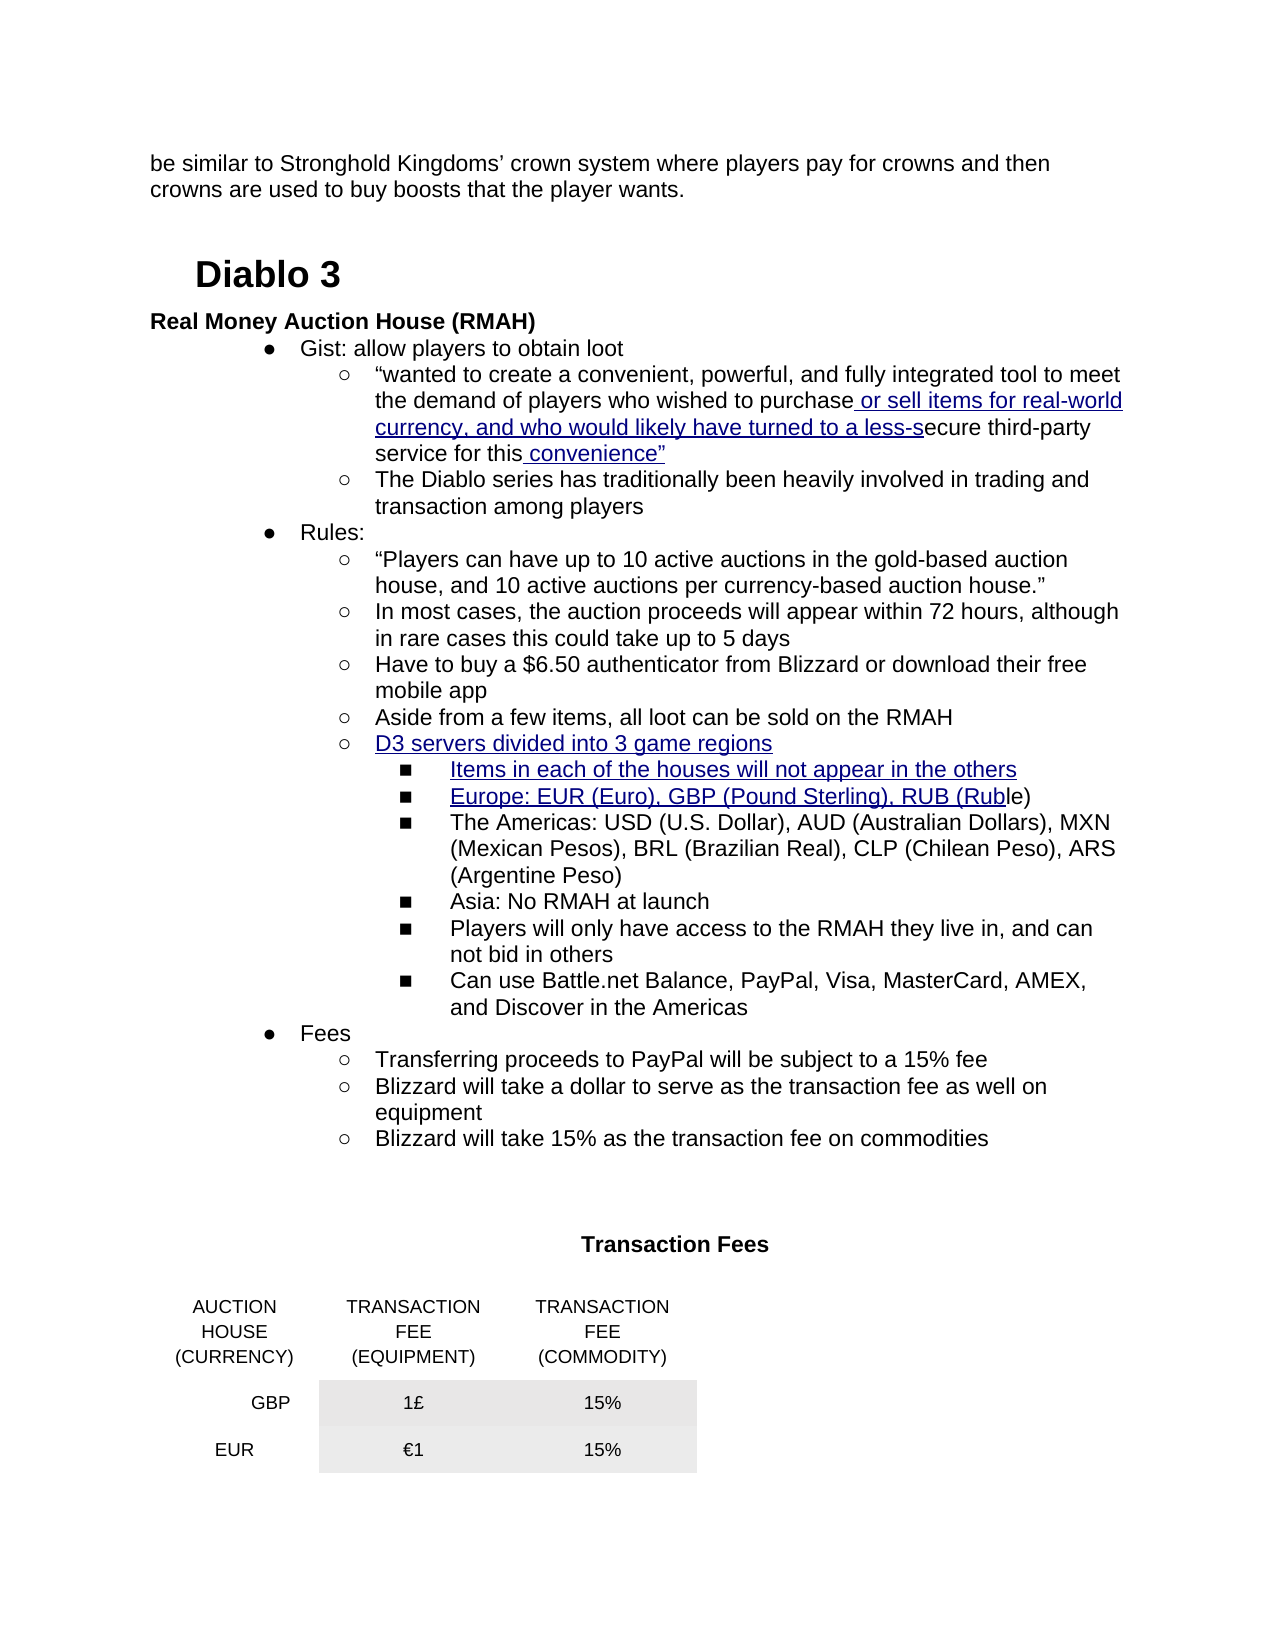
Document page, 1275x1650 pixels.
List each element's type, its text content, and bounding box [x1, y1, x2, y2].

list D3 servers divided into 3 game regions [337, 730, 1125, 756]
list In most cases, the auction proceeds will appear within 72 hours, although in rare cases this could take up to 5 days [337, 598, 1125, 651]
table_header TRANSACTION FEE (COMMODITY) [508, 1284, 697, 1379]
table_cell 15% [508, 1426, 697, 1473]
table_cell EUR [150, 1426, 319, 1473]
list Fees [262, 1020, 1125, 1046]
list “Players can have up to 10 active auctions in the gold-based auction house, and 10 active auctions per currency-based auction house.” [337, 546, 1125, 598]
list “wanted to create a convenient, powerful, and fully integrated tool to meet the demand of players who wished to purchase or sell items for real-world currency, and who would likely have turned to a less-secure third-party service for this convenience” [337, 361, 1125, 466]
list Blizzard will take 15% as the transaction fee on commodities [337, 1125, 1125, 1152]
list Can use Battle.net Balance, PayPal, Visa, MasterCard, AMEX, and Discover in the Americas [412, 967, 1125, 1020]
list Players will only have access to the RMAH they live in, and can not bid in others [412, 914, 1125, 967]
table_header TRANSACTION FEE (EQUIPMENT) [319, 1284, 508, 1379]
list Transferring proceeds to PayPal will be subject to a 15% fee [337, 1046, 1125, 1073]
list The Diablo series has traditionally been heavily involved in trading and transaction among players [337, 466, 1125, 519]
text Real Money Auction House (RMAH) [150, 308, 1125, 335]
list Europe: EUR (Euro), GBP (Pound Sterling), RUB (Ruble) [412, 783, 1125, 809]
list Items in each of the houses will not appear in the others [412, 756, 1125, 783]
list Have to buy a $6.50 authenticator from Blizzard or download their free mobile app [337, 651, 1125, 704]
list Blizzard will take a dollar to serve as the transaction fee as well on equipment [337, 1073, 1125, 1125]
text be similar to Stronghold Kingdoms’ crown system where players pay for crowns and then crowns are used to buy boosts that the player wants. [150, 150, 1125, 203]
table_header AUCTION HOUSE (CURRENCY) [150, 1284, 319, 1379]
subtitle Diablo 3 [150, 253, 1125, 296]
list Gist: allow players to obtain loot [262, 335, 1125, 361]
list Rules: [262, 519, 1125, 546]
table_cell 15% [508, 1380, 697, 1426]
list The Americas: USD (U.S. Dollar), AUD (Australian Dollars), MXN (Mexican Pesos), BRL (Brazilian Real), CLP (Chilean Peso), ARS (Argentine Peso) [412, 809, 1125, 888]
list Aside from a few items, all loot can be sold on the RMAH [337, 704, 1125, 730]
table_cell GBP [150, 1380, 319, 1426]
table_cell 1£ [319, 1380, 508, 1426]
text Transaction Fees [150, 1231, 1125, 1257]
table_cell €1 [319, 1426, 508, 1473]
list Asia: No RMAH at launch [412, 888, 1125, 914]
